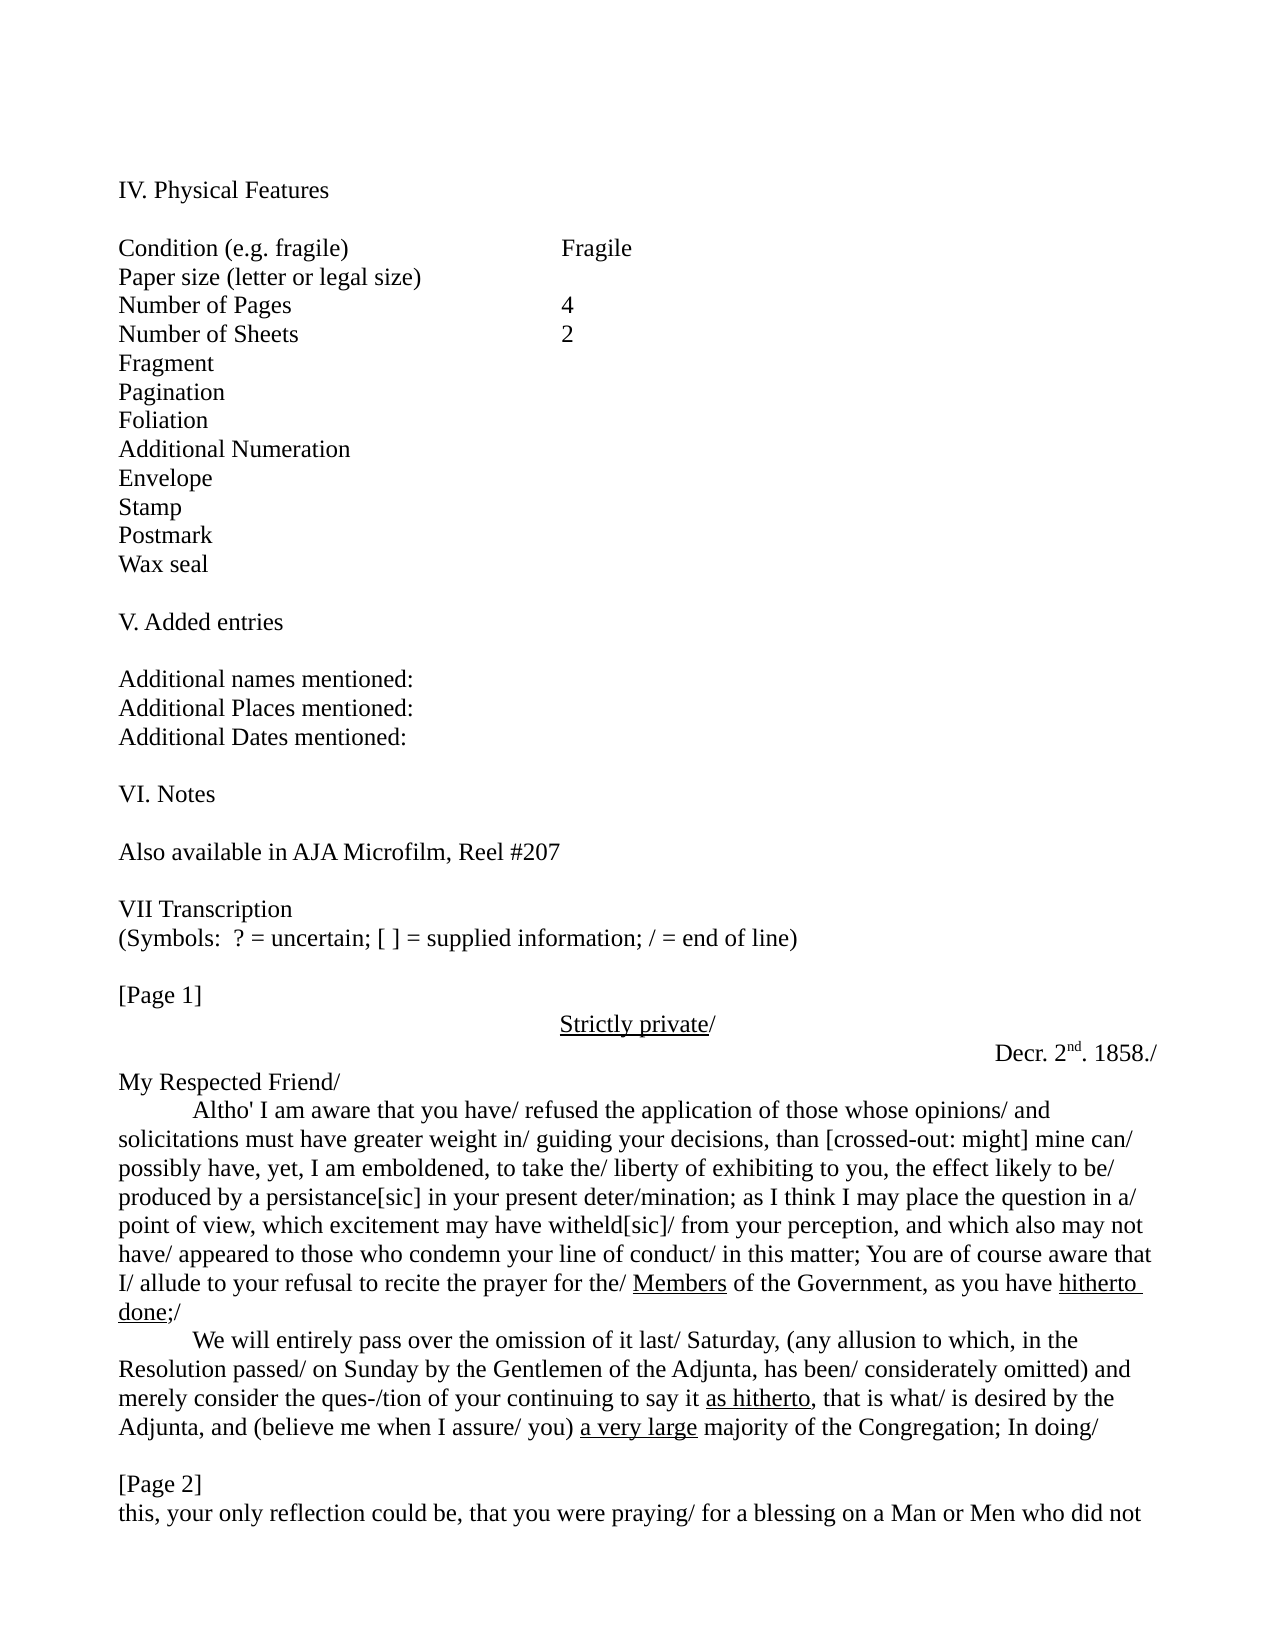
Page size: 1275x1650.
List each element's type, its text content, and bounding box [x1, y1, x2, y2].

text We will entirely pass over the omission of it last/ Saturday, (any allusion to which, in the Resolution passed/ on Sunday by the Gentlemen of the Adjunta, has been/ considerately omitted) and merely consider the ques-/tion of your continuing to say it as hitherto, that is what/ is desired by the Adjunta, and (believe me when I assure/ you) a very large majority of the Congregation; In doing/ [118, 1326, 1157, 1441]
text Additional names mentioned: [118, 664, 1157, 693]
text Fragment [118, 348, 1157, 377]
text Postmark [118, 521, 1157, 549]
text [Page 2] [118, 1469, 1157, 1498]
text Stamp [118, 492, 1157, 521]
text My Respected Friend/ [118, 1067, 1157, 1096]
text Also available in AJA Microfilm, Reel #207 [118, 837, 1157, 866]
text VII Transcription [118, 894, 1157, 923]
text Number of Pages 4 [118, 291, 1157, 319]
text VI. Notes [118, 779, 1157, 808]
text this, your only reflection could be, that you were praying/ for a blessing on a Man or Men who did not [118, 1498, 1157, 1527]
text [Page 1] [118, 981, 1157, 1009]
text Strictly private/ [118, 1009, 1157, 1038]
text Number of Sheets 2 [118, 319, 1157, 348]
text Altho' I am aware that you have/ refused the application of those whose opinions/ and solicitations must have greater weight in/ guiding your decisions, than [crossed-out: might] mine can/ possibly have, yet, I am emboldened, to take the/ liberty of exhibiting to you, the effect likely to be/ produced by a persistance[sic] in your present deter/mination; as I think I may place the question in a/ point of view, which excitement may have witheld[sic]/ from your perception, and which also may not have/ appeared to those who condemn your line of conduct/ in this matter; You are of course aware that I/ allude to your refusal to recite the prayer for the/ Members of the Government, as you have hitherto done;/ [118, 1096, 1157, 1326]
text Additional Numeration [118, 434, 1157, 463]
text Additional Places mentioned: [118, 693, 1157, 722]
text Decr. 2nd. 1858./ [118, 1038, 1157, 1067]
text V. Added entries [118, 607, 1157, 636]
text Envelope [118, 463, 1157, 492]
text Foliation [118, 406, 1157, 434]
text (Symbols: ? = uncertain; [ ] = supplied information; / = end of line) [118, 923, 1157, 952]
text Condition (e.g. fragile) Fragile [118, 233, 1157, 262]
text Additional Dates mentioned: [118, 722, 1157, 751]
text Pagination [118, 377, 1157, 406]
text Wax seal [118, 549, 1157, 578]
text IV. Physical Features [118, 176, 1157, 204]
text Paper size (letter or legal size) [118, 262, 1157, 291]
